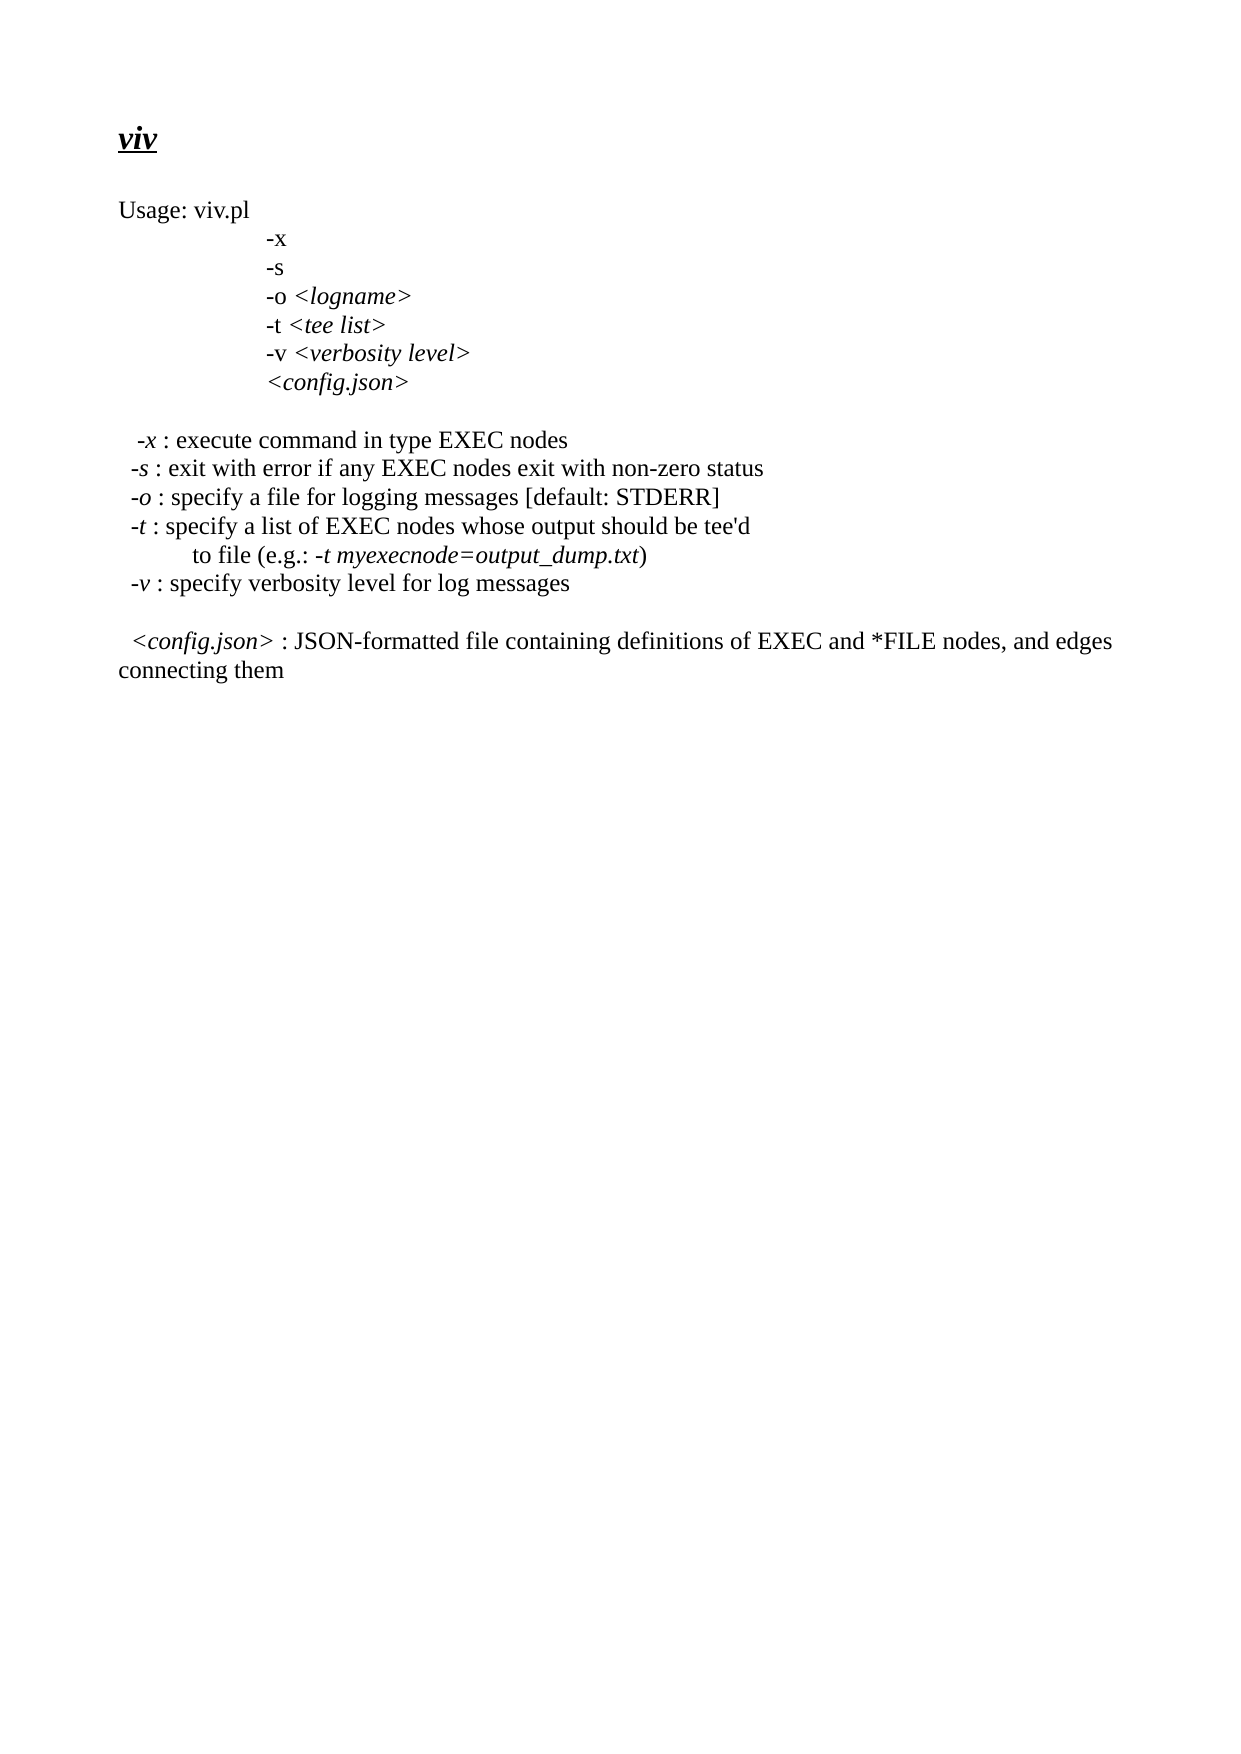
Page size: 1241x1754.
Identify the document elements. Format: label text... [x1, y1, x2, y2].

text -s : exit with error if any EXEC nodes exit with non-zero status [118, 453, 1122, 482]
text to file (e.g.: -t myexecnode=output_dump.txt) [118, 540, 1122, 568]
text -s [118, 252, 1122, 281]
text Usage: viv.pl [118, 195, 1122, 223]
text viv [118, 118, 1122, 156]
text -x [118, 223, 1122, 252]
text <config.json> : JSON-formatted file containing definitions of EXEC and *FILE nodes, and edges connecting them [118, 626, 1122, 683]
text -o : specify a file for logging messages [default: STDERR] [118, 482, 1122, 511]
text -v <verbosity level> [118, 338, 1122, 367]
text -t <tee list> [118, 310, 1122, 338]
text -o <logname> [118, 281, 1122, 310]
text -t : specify a list of EXEC nodes whose output should be tee'd [118, 511, 1122, 540]
text -v : specify verbosity level for log messages [118, 568, 1122, 597]
text -x : execute command in type EXEC nodes [118, 425, 1122, 453]
text <config.json> [118, 367, 1122, 396]
